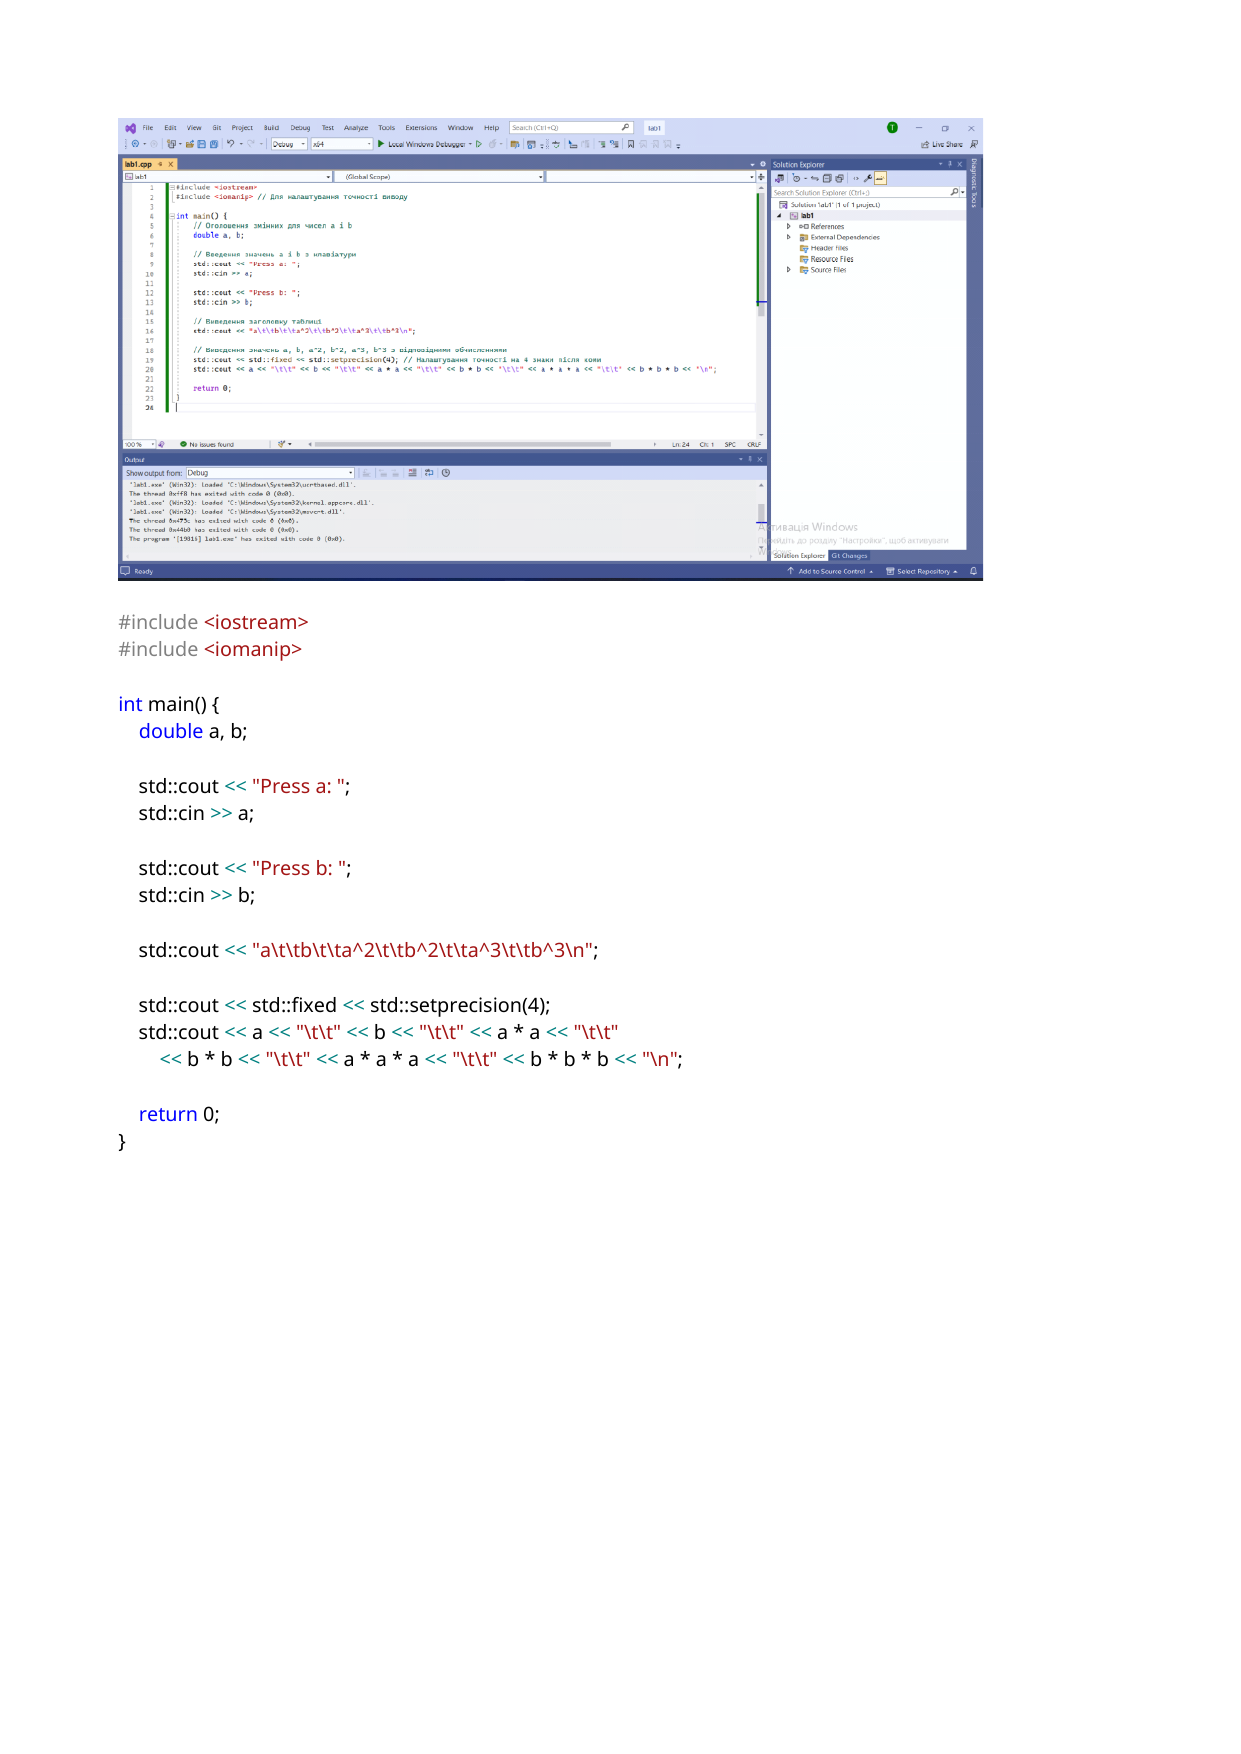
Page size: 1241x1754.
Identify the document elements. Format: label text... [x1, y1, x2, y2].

text #include <iostream> [118, 609, 1122, 636]
text std::cin >> a; [118, 799, 1122, 827]
text std::cin >> b; [118, 882, 1122, 908]
text #include <iomanip> [118, 636, 1122, 663]
text std::cout << "a\t\tb\t\ta^2\t\tb^2\t\ta^3\t\tb^3\n"; [118, 937, 1122, 963]
text std::cout << "Press b: "; [118, 854, 1122, 882]
text std::cout << a << "\t\t" << b << "\t\t" << a * a << "\t\t" [118, 1018, 1122, 1046]
text } [118, 1127, 1122, 1154]
text double a, b; [118, 718, 1122, 744]
text std::cout << std::fixed << std::setprecision(4); [118, 992, 1122, 1018]
text std::cout << "Press a: "; [118, 773, 1122, 799]
text return 0; [118, 1101, 1122, 1127]
text << b * b << "\t\t" << a * a * a << "\t\t" << b * b * b << "\n"; [118, 1046, 1122, 1072]
text int main() { [118, 691, 1122, 718]
